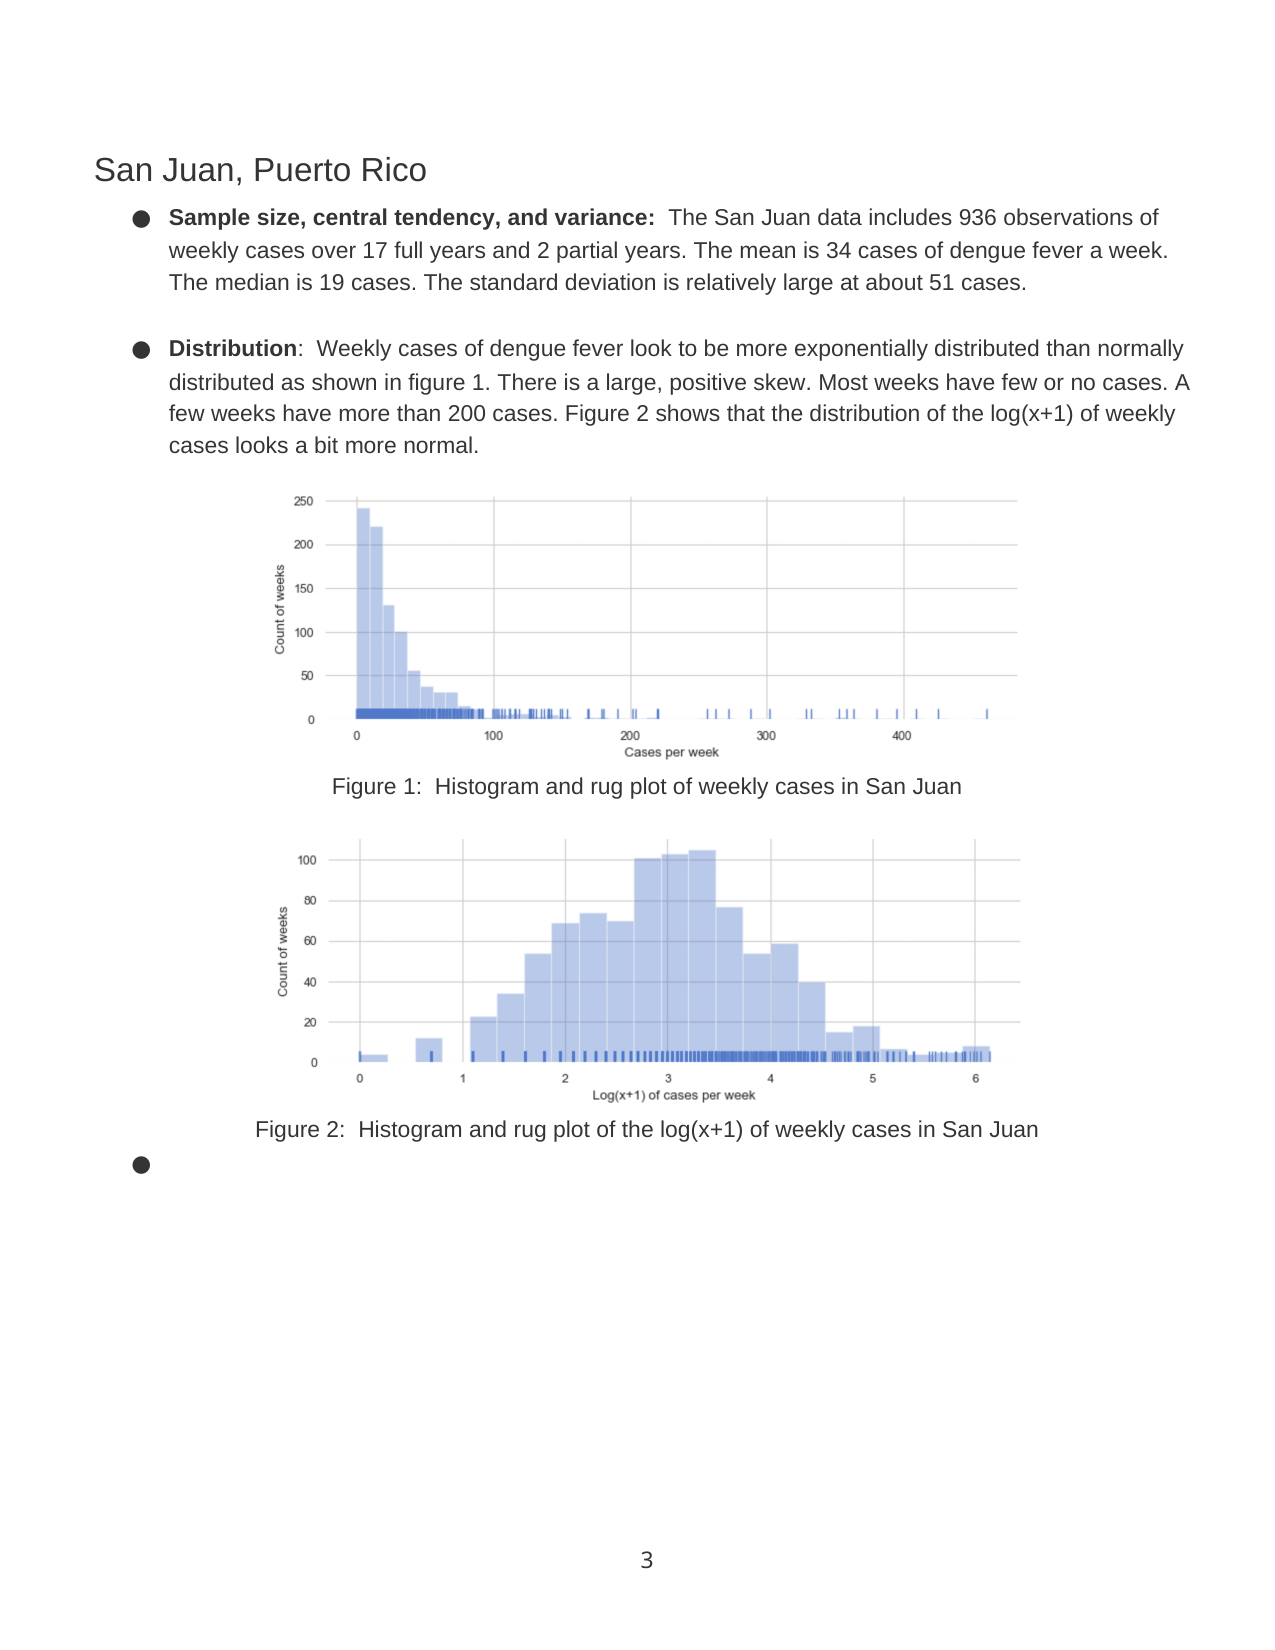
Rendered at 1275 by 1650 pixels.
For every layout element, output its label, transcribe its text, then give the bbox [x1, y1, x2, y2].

picture [259, 494, 1035, 767]
list Sample size, central tendency, and variance: The San Juan data includes 936 observations of weekly cases over 17 full years and 2 partial years. The mean is 34 cases of dengue fever a week. The median is 19 cases. The standard deviation is relatively large at about 51 cases. [131, 201, 1200, 295]
text Figure 2: Histogram and rug plot of the log(x+1) of weekly cases in San Juan [94, 1116, 1200, 1142]
text Figure 1: Histogram and rug plot of weekly cases in San Juan [94, 773, 1200, 799]
subtitle San Juan, Puerto Rico [94, 150, 1200, 188]
picture [259, 836, 1035, 1110]
list Distribution: Weekly cases of dengue fever look to be more exponentially distributed than normally distributed as shown in figure 1. There is a large, positive skew. Most weeks have few or no cases. A few weeks have more than 200 cases. Figure 2 shows that the distribution of the log(x+1) of weekly cases looks a bit more normal. [131, 332, 1200, 458]
